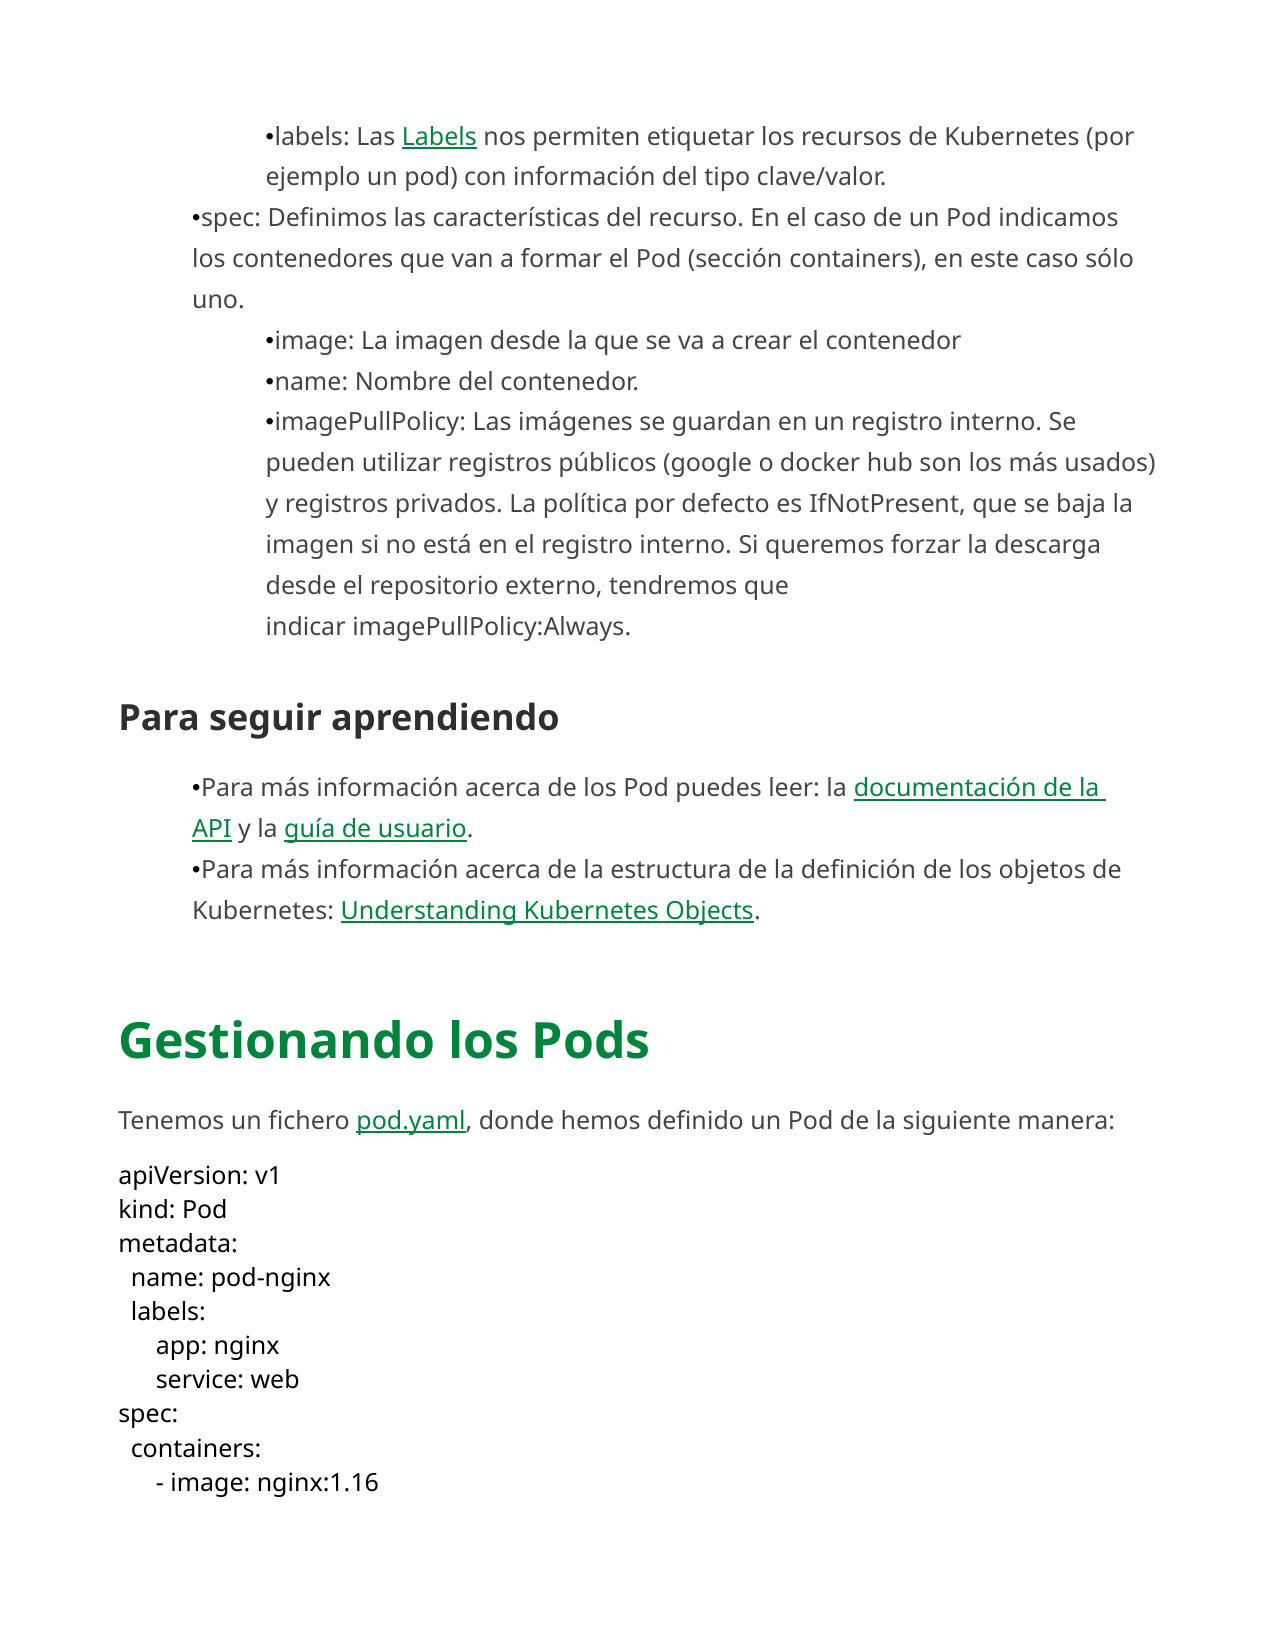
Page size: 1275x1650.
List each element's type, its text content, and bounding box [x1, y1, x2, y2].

list labels: Las Labels nos permiten etiquetar los recursos de Kubernetes (por ejemplo un pod) con información del tipo clave/valor. [118, 118, 1157, 193]
text name: pod-nginx [118, 1260, 1157, 1294]
text Para seguir aprendiendo [118, 692, 1157, 741]
list image: La imagen desde la que se va a crear el contenedor [118, 322, 1157, 356]
list spec: Definimos las características del recurso. En el caso de un Pod indicamos los contenedores que van a formar el Pod (sección containers), en este caso sólo uno. [118, 200, 1157, 316]
text apiVersion: v1 [118, 1158, 1157, 1192]
list Para más información acerca de los Pod puedes leer: la documentación de la API y la guía de usuario. [118, 770, 1157, 845]
list imagePullPolicy: Las imágenes se guardan en un registro interno. Se pueden utilizar registros públicos (google o docker hub son los más usados) y registros privados. La política por defecto es IfNotPresent, que se baja la imagen si no está en el registro interno. Si queremos forzar la descarga desde el repositorio externo, tendremos que indicar imagePullPolicy:Always. [118, 404, 1157, 642]
text - image: nginx:1.16 [118, 1464, 1157, 1498]
text kind: Pod [118, 1192, 1157, 1226]
text labels: [118, 1294, 1157, 1328]
text spec: [118, 1396, 1157, 1430]
list Para más información acerca de la estructura de la definición de los objetos de Kubernetes: Understanding Kubernetes Objects. [118, 852, 1157, 927]
text Tenemos un fichero pod.yaml, donde hemos definido un Pod de la siguiente manera: [118, 1102, 1157, 1136]
subtitle Gestionando los Pods [118, 1005, 1110, 1073]
list name: Nombre del contenedor. [118, 363, 1157, 397]
text service: web [118, 1362, 1157, 1396]
text app: nginx [118, 1328, 1157, 1362]
text containers: [118, 1430, 1157, 1464]
text metadata: [118, 1226, 1157, 1260]
